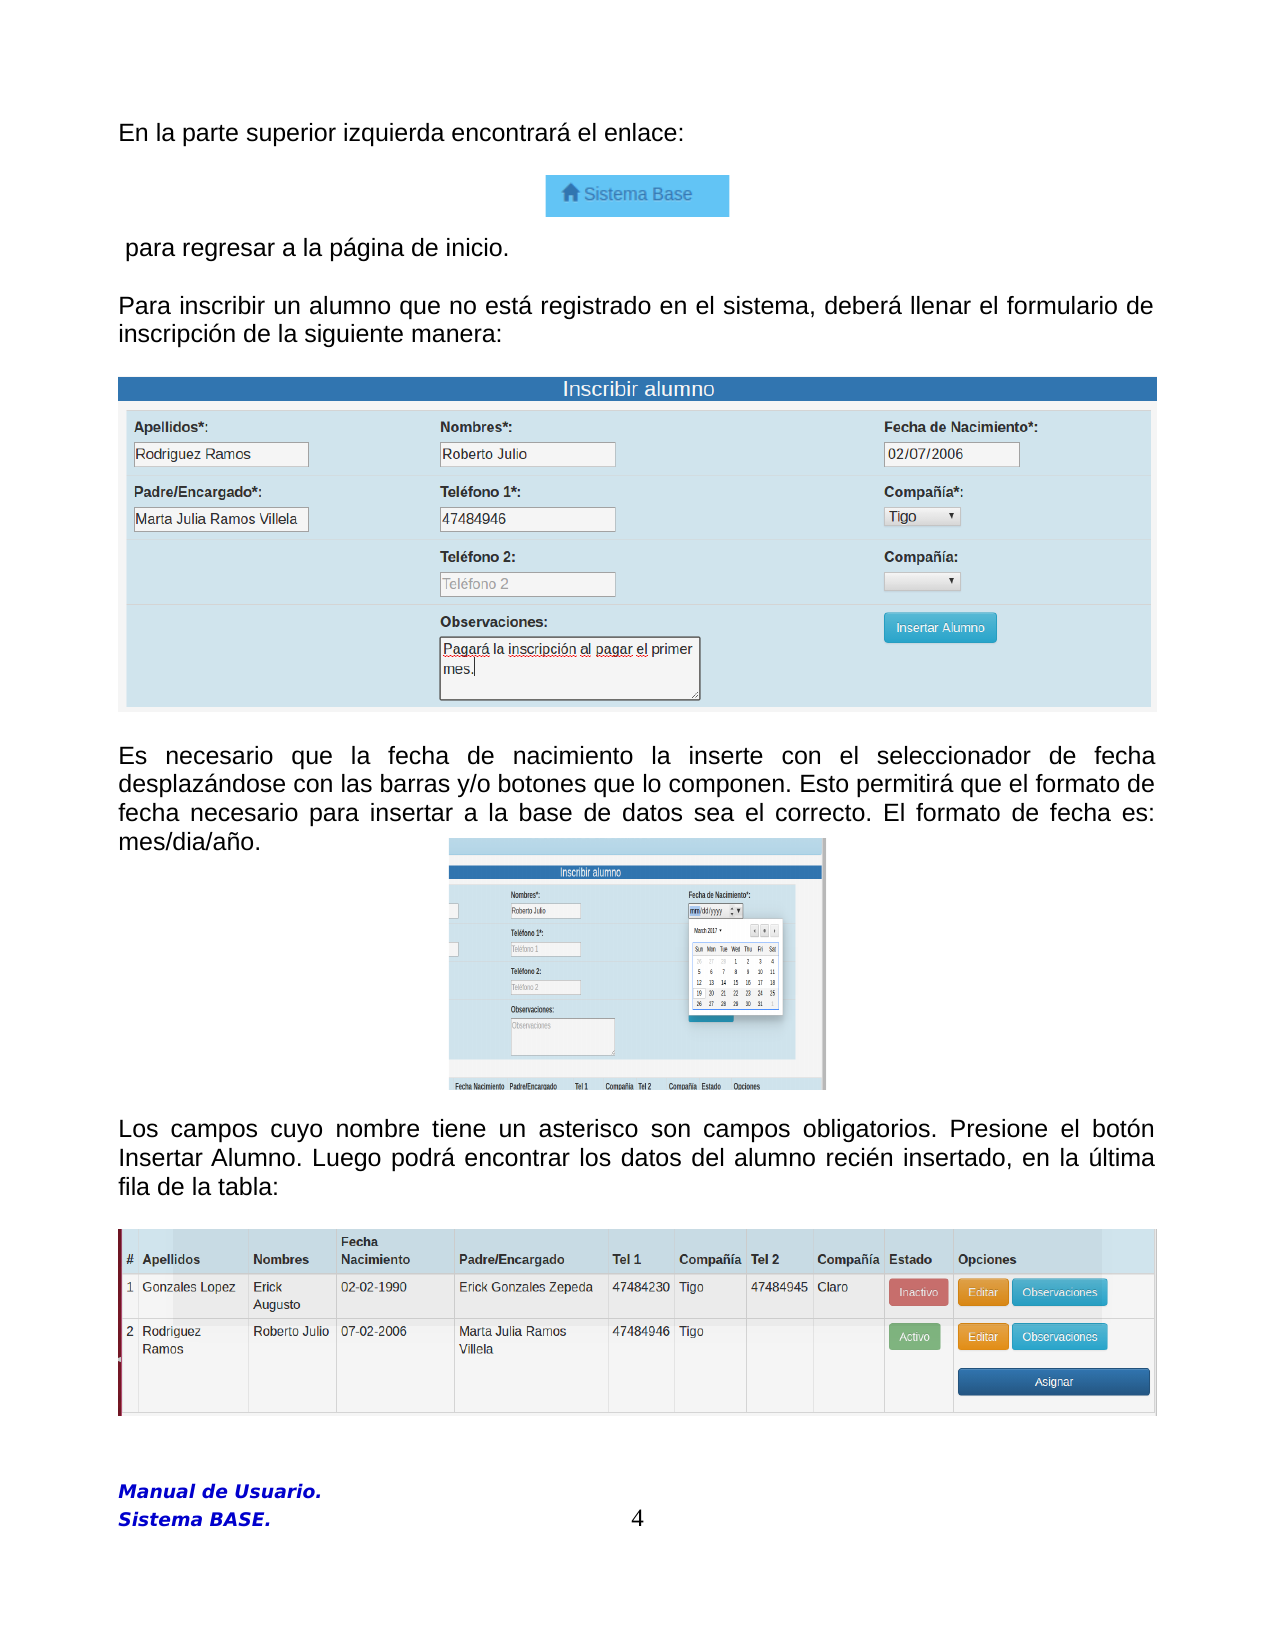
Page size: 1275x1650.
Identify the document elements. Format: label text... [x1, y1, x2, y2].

text Los campos cuyo nombre tiene un asterisco son campos obligatorios. Presione el botón Insertar Alumno. Luego podrá encontrar los datos del alumno recién insertado, en la última fila de la tabla: [118, 1114, 1157, 1201]
text Para inscribir un alumno que no está registrado en el sistema, deberá llenar el formulario de inscripción de la siguiente manera: [118, 291, 1157, 348]
picture [118, 1229, 1157, 1416]
picture [118, 376, 1157, 712]
text Es necesario que la fecha de nacimiento la inserte con el seleccionador de fecha desplazándose con las barras y/o botones que lo componen. Esto permitirá que el formato de fecha necesario para insertar a la base de datos sea el correcto. El formato de fecha es: mes/dia/año. [118, 741, 1157, 856]
picture [545, 175, 730, 217]
text para regresar a la página de inicio. [118, 233, 1157, 262]
text En la parte superior izquierda encontrará el enlace: [118, 118, 1157, 147]
